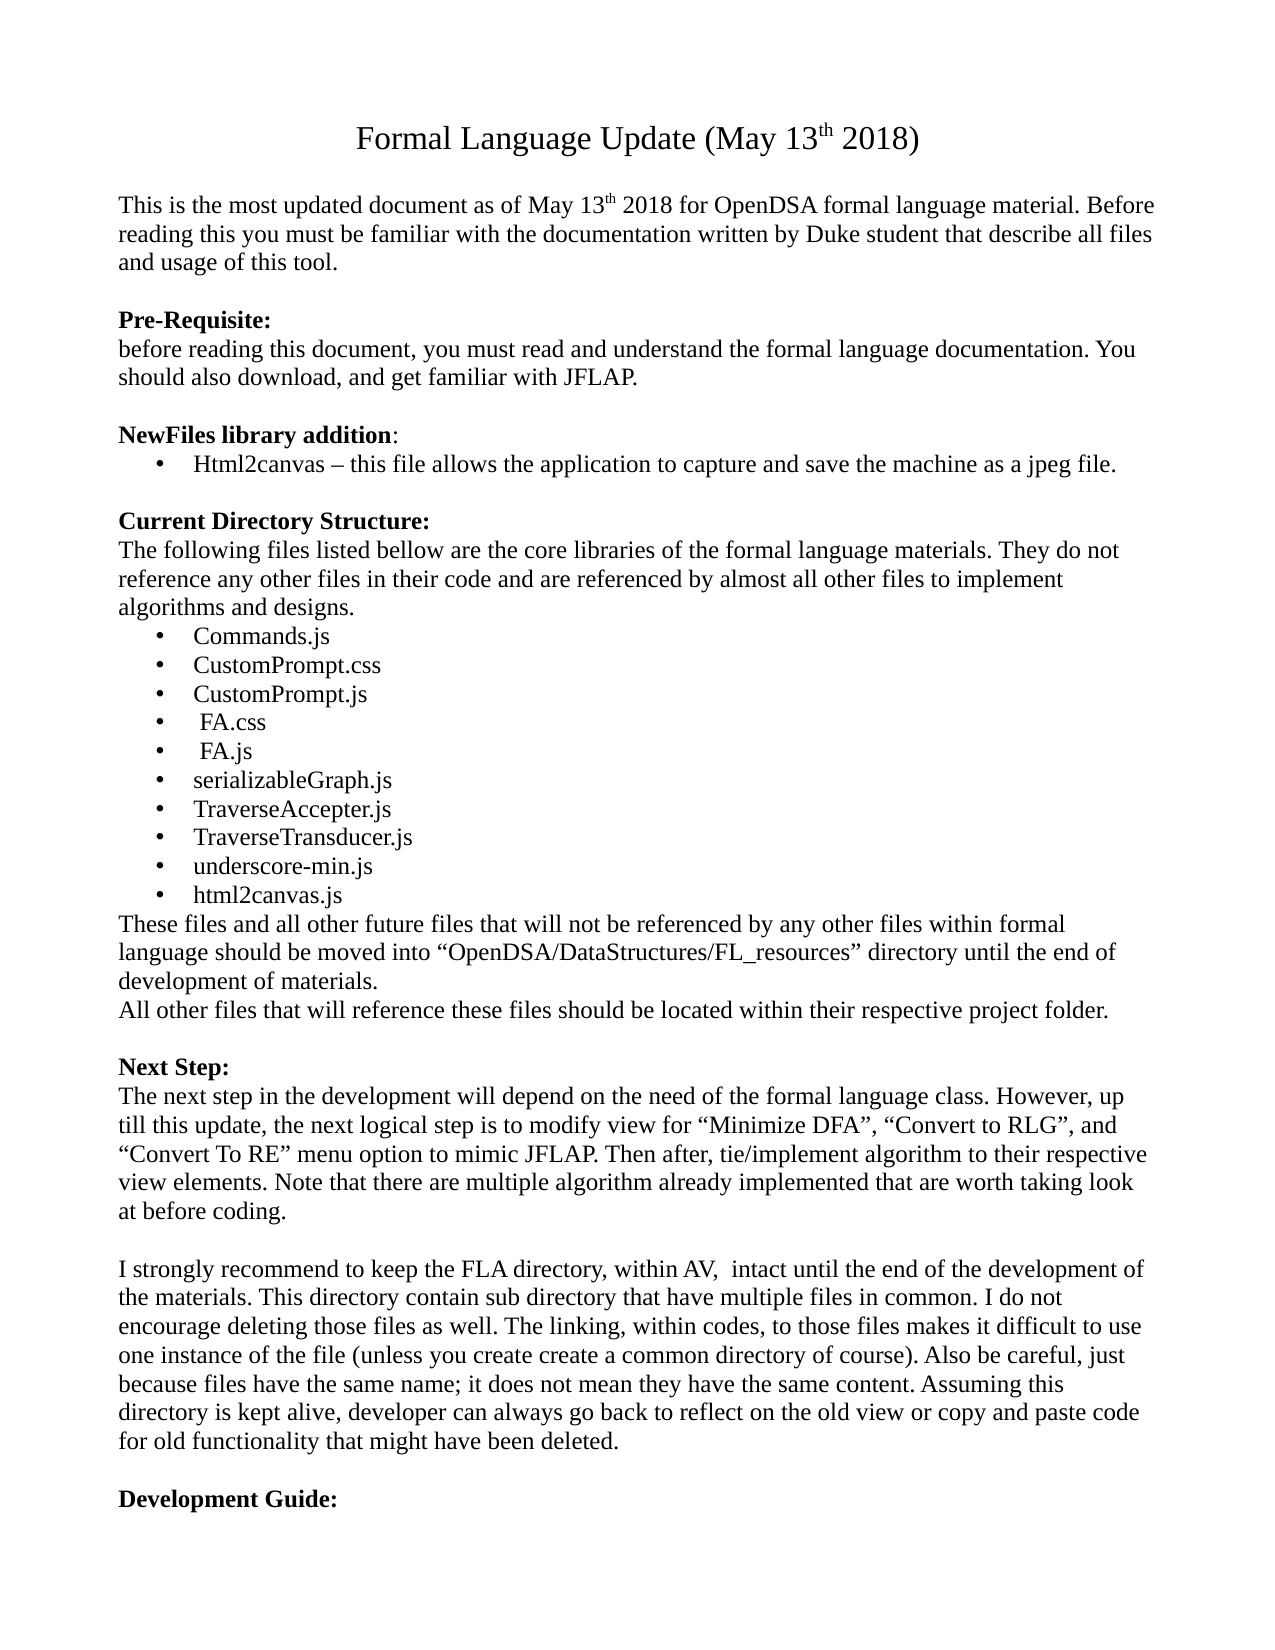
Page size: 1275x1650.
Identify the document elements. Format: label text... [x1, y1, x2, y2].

text NewFiles library addition: [118, 420, 1157, 449]
list FA.js [156, 736, 1157, 765]
list CustomPrompt.css [156, 650, 1157, 679]
text Next Step: [118, 1052, 1157, 1081]
text Pre-Requisite: [118, 305, 1157, 334]
text I strongly recommend to keep the FLA directory, within AV, intact until the end of the development of the materials. This directory contain sub directory that have multiple files in common. I do not encourage deleting those files as well. The linking, within codes, to those files makes it difficult to use one instance of the file (unless you create create a common directory of course). Also be careful, just because files have the same name; it does not mean they have the same content. Assuming this directory is kept alive, developer can always go back to reflect on the old view or copy and paste code for old functionality that might have been deleted. [118, 1254, 1157, 1455]
list TraverseTransducer.js [156, 822, 1157, 851]
text The following files listed bellow are the core libraries of the formal language materials. They do not reference any other files in their code and are referenced by almost all other files to implement algorithms and designs. [118, 535, 1157, 621]
list TraverseAccepter.js [156, 794, 1157, 822]
list Commands.js [156, 621, 1157, 650]
text All other files that will reference these files should be located within their respective project folder. [118, 995, 1157, 1024]
text Current Directory Structure: [118, 506, 1157, 535]
text This is the most updated document as of May 13th 2018 for OpenDSA formal language material. Before reading this you must be familiar with the documentation written by Duke student that describe all files and usage of this tool. [118, 190, 1157, 276]
list underscore-min.js [156, 851, 1157, 880]
list FA.css [156, 707, 1157, 736]
text The next step in the development will depend on the need of the formal language class. However, up till this update, the next logical step is to modify view for “Minimize DFA”, “Convert to RLG”, and “Convert To RE” menu option to mimic JFLAP. Then after, tie/implement algorithm to their respective view elements. Note that there are multiple algorithm already implemented that are worth taking look at before coding. [118, 1081, 1157, 1225]
list serializableGraph.js [156, 765, 1157, 794]
text before reading this document, you must read and understand the formal language documentation. You should also download, and get familiar with JFLAP. [118, 334, 1157, 391]
list CustomPrompt.js [156, 679, 1157, 707]
text Development Guide: [118, 1484, 1157, 1512]
list Html2canvas – this file allows the application to capture and save the machine as a jpeg file. [156, 449, 1157, 477]
list html2canvas.js [156, 880, 1157, 909]
text These files and all other future files that will not be referenced by any other files within formal language should be moved into “OpenDSA/DataStructures/FL_resources” directory until the end of development of materials. [118, 909, 1157, 995]
text Formal Language Update (May 13th 2018) [118, 118, 1157, 156]
